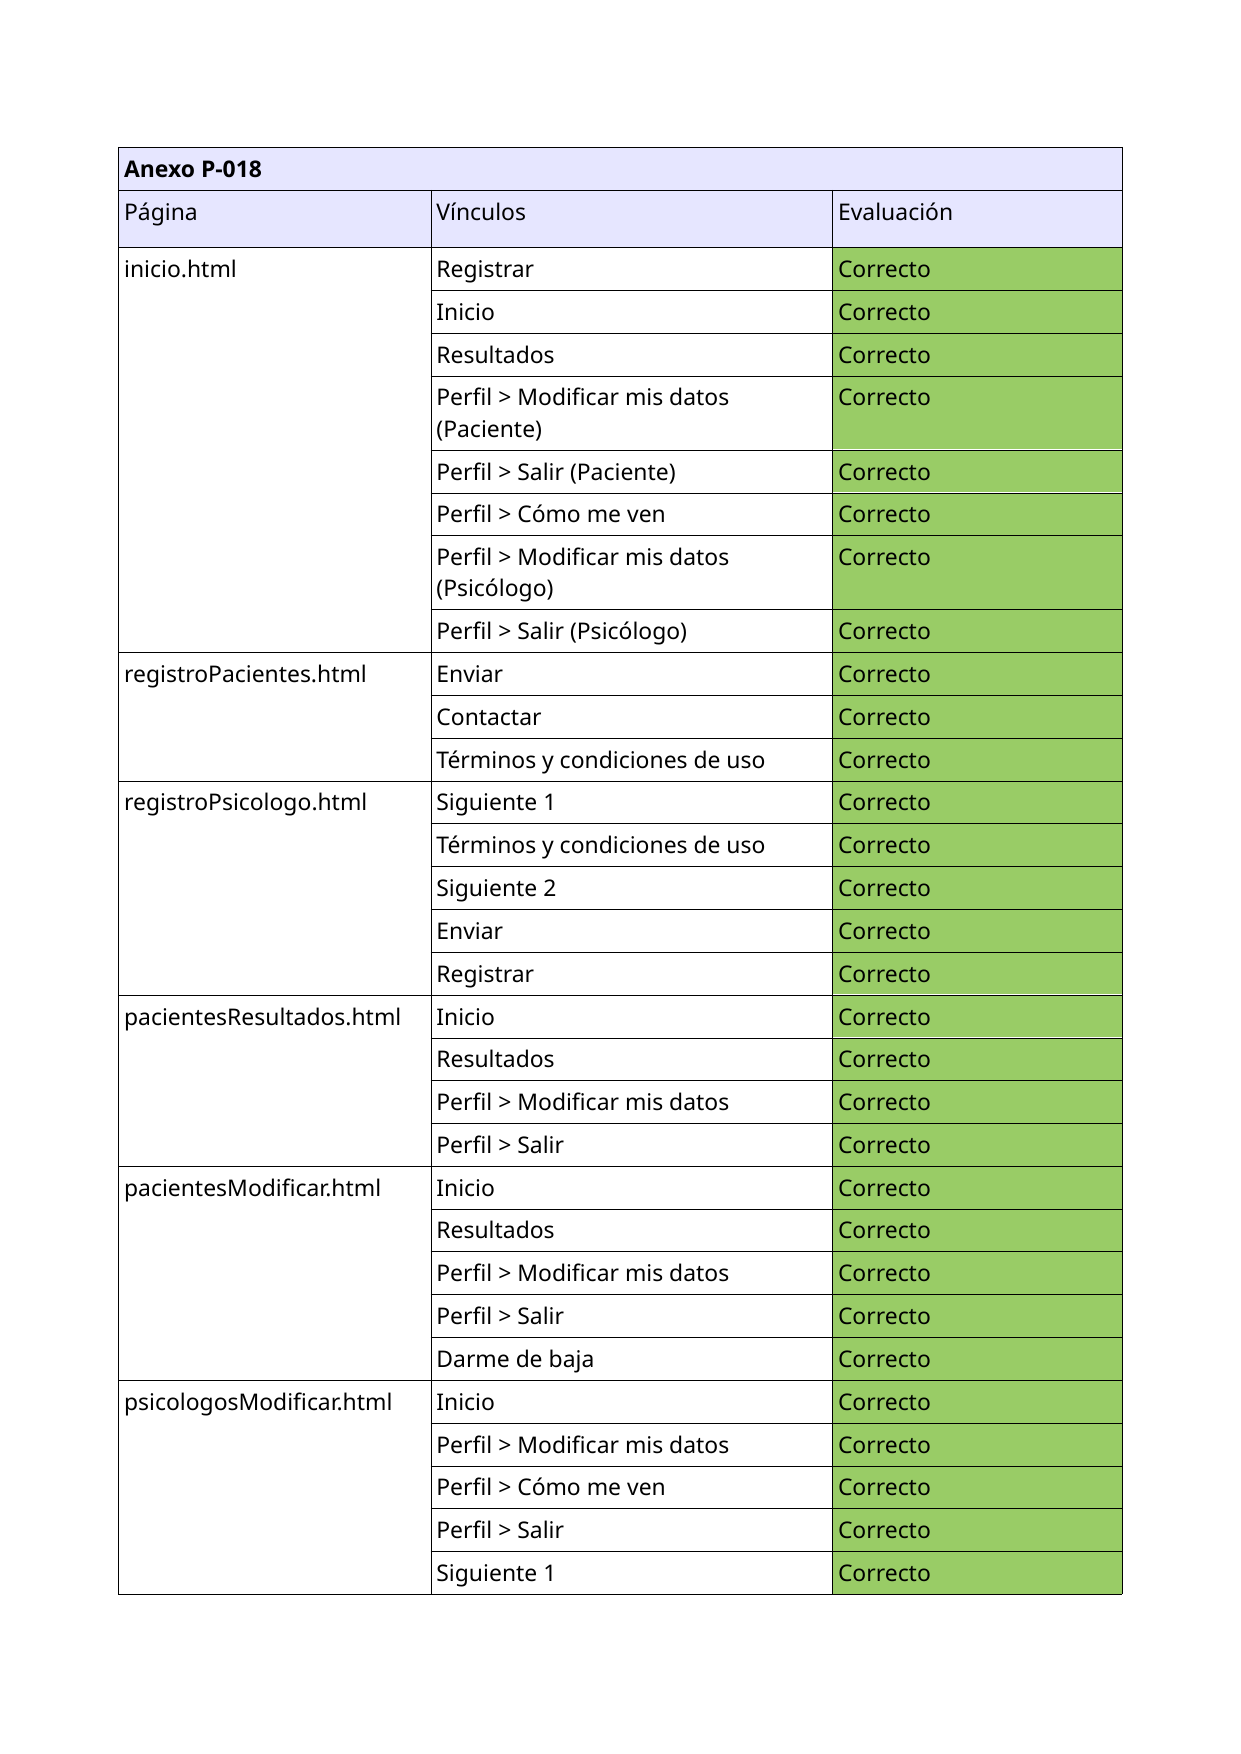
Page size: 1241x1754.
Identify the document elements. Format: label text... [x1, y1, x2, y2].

table_cell Correcto [833, 334, 1122, 376]
table_cell Inicio [432, 1381, 832, 1423]
table_cell Siguiente 1 [432, 1552, 832, 1594]
table_cell Correcto [833, 696, 1122, 738]
table_cell psicologosModificar.html [119, 1381, 431, 1594]
table_cell Evaluación [833, 191, 1122, 247]
table_cell Enviar [432, 653, 832, 695]
table_cell Correcto [833, 1338, 1122, 1380]
table_cell Perfil > Modificar mis datos (Psicólogo) [432, 536, 832, 609]
table_cell Perfil > Cómo me ven [432, 1467, 832, 1508]
table_cell Perfil > Salir [432, 1509, 832, 1551]
table_cell Perfil > Cómo me ven [432, 494, 832, 535]
table_cell Perfil > Salir (Paciente) [432, 451, 832, 492]
table_header Anexo P-018 [119, 148, 1122, 190]
table_cell Inicio [432, 996, 832, 1037]
table_cell Perfil > Salir [432, 1295, 832, 1337]
table_cell Correcto [833, 1210, 1122, 1251]
table_cell Correcto [833, 377, 1122, 449]
table_cell Correcto [833, 1467, 1122, 1508]
table_cell Correcto [833, 1039, 1122, 1080]
table_cell Correcto [833, 1509, 1122, 1551]
table_cell Contactar [432, 696, 832, 738]
table_cell Perfil > Modificar mis datos [432, 1424, 832, 1466]
table_cell registroPsicologo.html [119, 782, 431, 994]
table_cell Correcto [833, 1552, 1122, 1594]
table_cell Correcto [833, 782, 1122, 823]
table_cell Correcto [833, 248, 1122, 290]
table_cell Correcto [833, 1081, 1122, 1123]
table_cell Enviar [432, 910, 832, 952]
table_cell Resultados [432, 334, 832, 376]
table_cell Correcto [833, 824, 1122, 866]
table_cell pacientesResultados.html [119, 996, 431, 1166]
table_cell Correcto [833, 1252, 1122, 1294]
table_cell Correcto [833, 1124, 1122, 1166]
table_cell Perfil > Modificar mis datos [432, 1081, 832, 1123]
table_cell Correcto [833, 910, 1122, 952]
table_cell Resultados [432, 1210, 832, 1251]
table_cell Registrar [432, 953, 832, 994]
table_cell Correcto [833, 494, 1122, 535]
table_cell Correcto [833, 451, 1122, 492]
table_cell Página [119, 191, 431, 247]
table_cell inicio.html [119, 248, 431, 652]
table_cell Perfil > Modificar mis datos (Paciente) [432, 377, 832, 449]
table_cell Resultados [432, 1039, 832, 1080]
table_cell Correcto [833, 867, 1122, 909]
table_cell Correcto [833, 1424, 1122, 1466]
table_cell Correcto [833, 953, 1122, 994]
table_cell Registrar [432, 248, 832, 290]
table_cell pacientesModificar.html [119, 1167, 431, 1380]
table_cell Correcto [833, 996, 1122, 1037]
table_cell Correcto [833, 1381, 1122, 1423]
table_cell Correcto [833, 1295, 1122, 1337]
table_cell Términos y condiciones de uso [432, 739, 832, 781]
table_cell Siguiente 1 [432, 782, 832, 823]
table_cell Perfil > Salir (Psicólogo) [432, 610, 832, 652]
table_cell Correcto [833, 291, 1122, 333]
table_cell Correcto [833, 653, 1122, 695]
table_cell Términos y condiciones de uso [432, 824, 832, 866]
table_cell Correcto [833, 1167, 1122, 1209]
table_cell Inicio [432, 291, 832, 333]
table_cell Correcto [833, 610, 1122, 652]
table_cell Correcto [833, 536, 1122, 609]
table_cell Siguiente 2 [432, 867, 832, 909]
table_cell Darme de baja [432, 1338, 832, 1380]
table_cell Inicio [432, 1167, 832, 1209]
table_cell Vínculos [432, 191, 832, 247]
table_cell Perfil > Salir [432, 1124, 832, 1166]
table_cell Correcto [833, 739, 1122, 781]
table_cell registroPacientes.html [119, 653, 431, 781]
table_cell Perfil > Modificar mis datos [432, 1252, 832, 1294]
